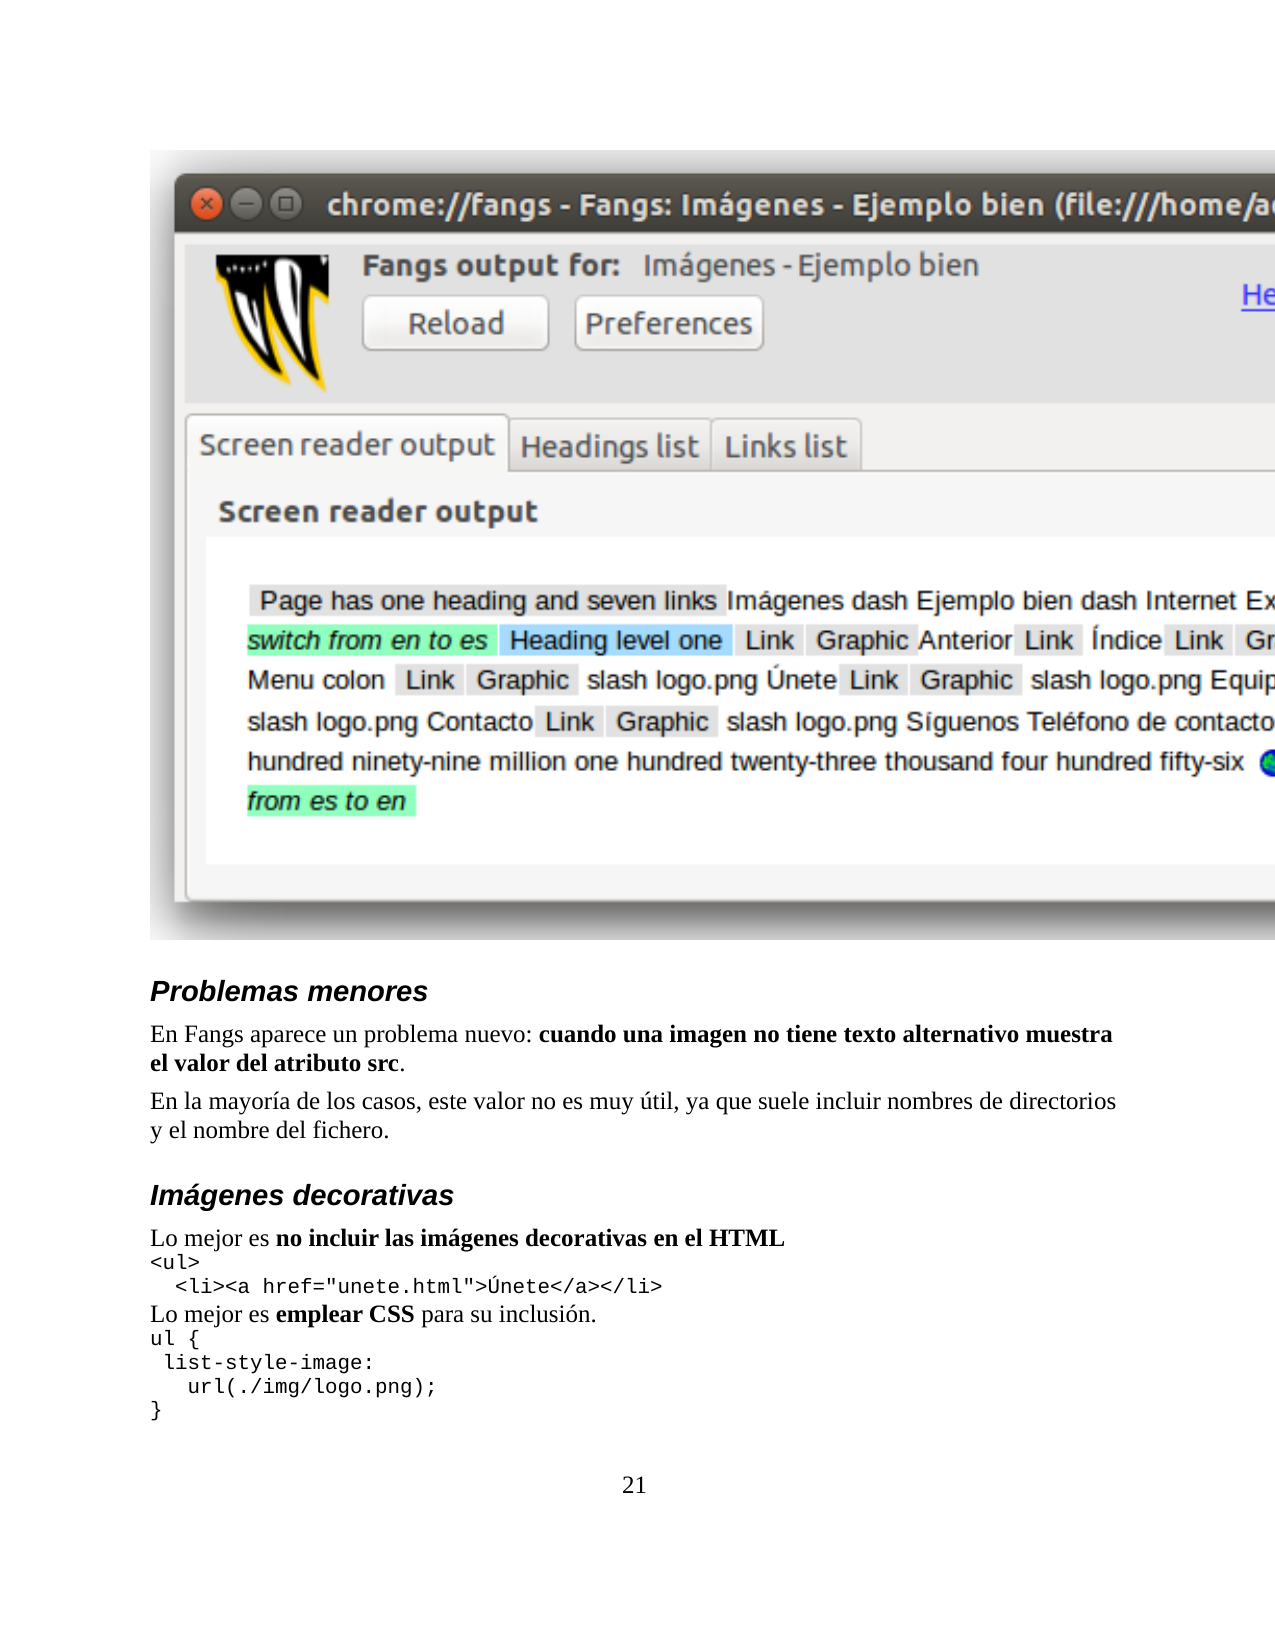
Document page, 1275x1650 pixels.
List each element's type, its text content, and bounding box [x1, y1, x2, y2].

text } [150, 1399, 1125, 1423]
text <ul> [150, 1252, 1125, 1276]
text Lo mejor es no incluir las imágenes decorativas en el HTML [150, 1223, 1125, 1252]
subtitle Imágenes decorativas [150, 1177, 1125, 1211]
text ul { [150, 1328, 1125, 1352]
subtitle Problemas menores [150, 973, 1125, 1007]
text <li><a href="unete.html">Únete</a></li> [150, 1276, 1125, 1299]
text Lo mejor es emplear CSS para su inclusión. [150, 1299, 1125, 1328]
picture [150, 150, 1275, 940]
text url(./img/logo.png); [150, 1376, 1125, 1399]
text En Fangs aparece un problema nuevo: cuando una imagen no tiene texto alternativo muestra el valor del atributo src. [150, 1019, 1125, 1077]
text list-style-image: [150, 1352, 1125, 1376]
text En la mayoría de los casos, este valor no es muy útil, ya que suele incluir nombres de directorios y el nombre del fichero. [150, 1086, 1125, 1143]
